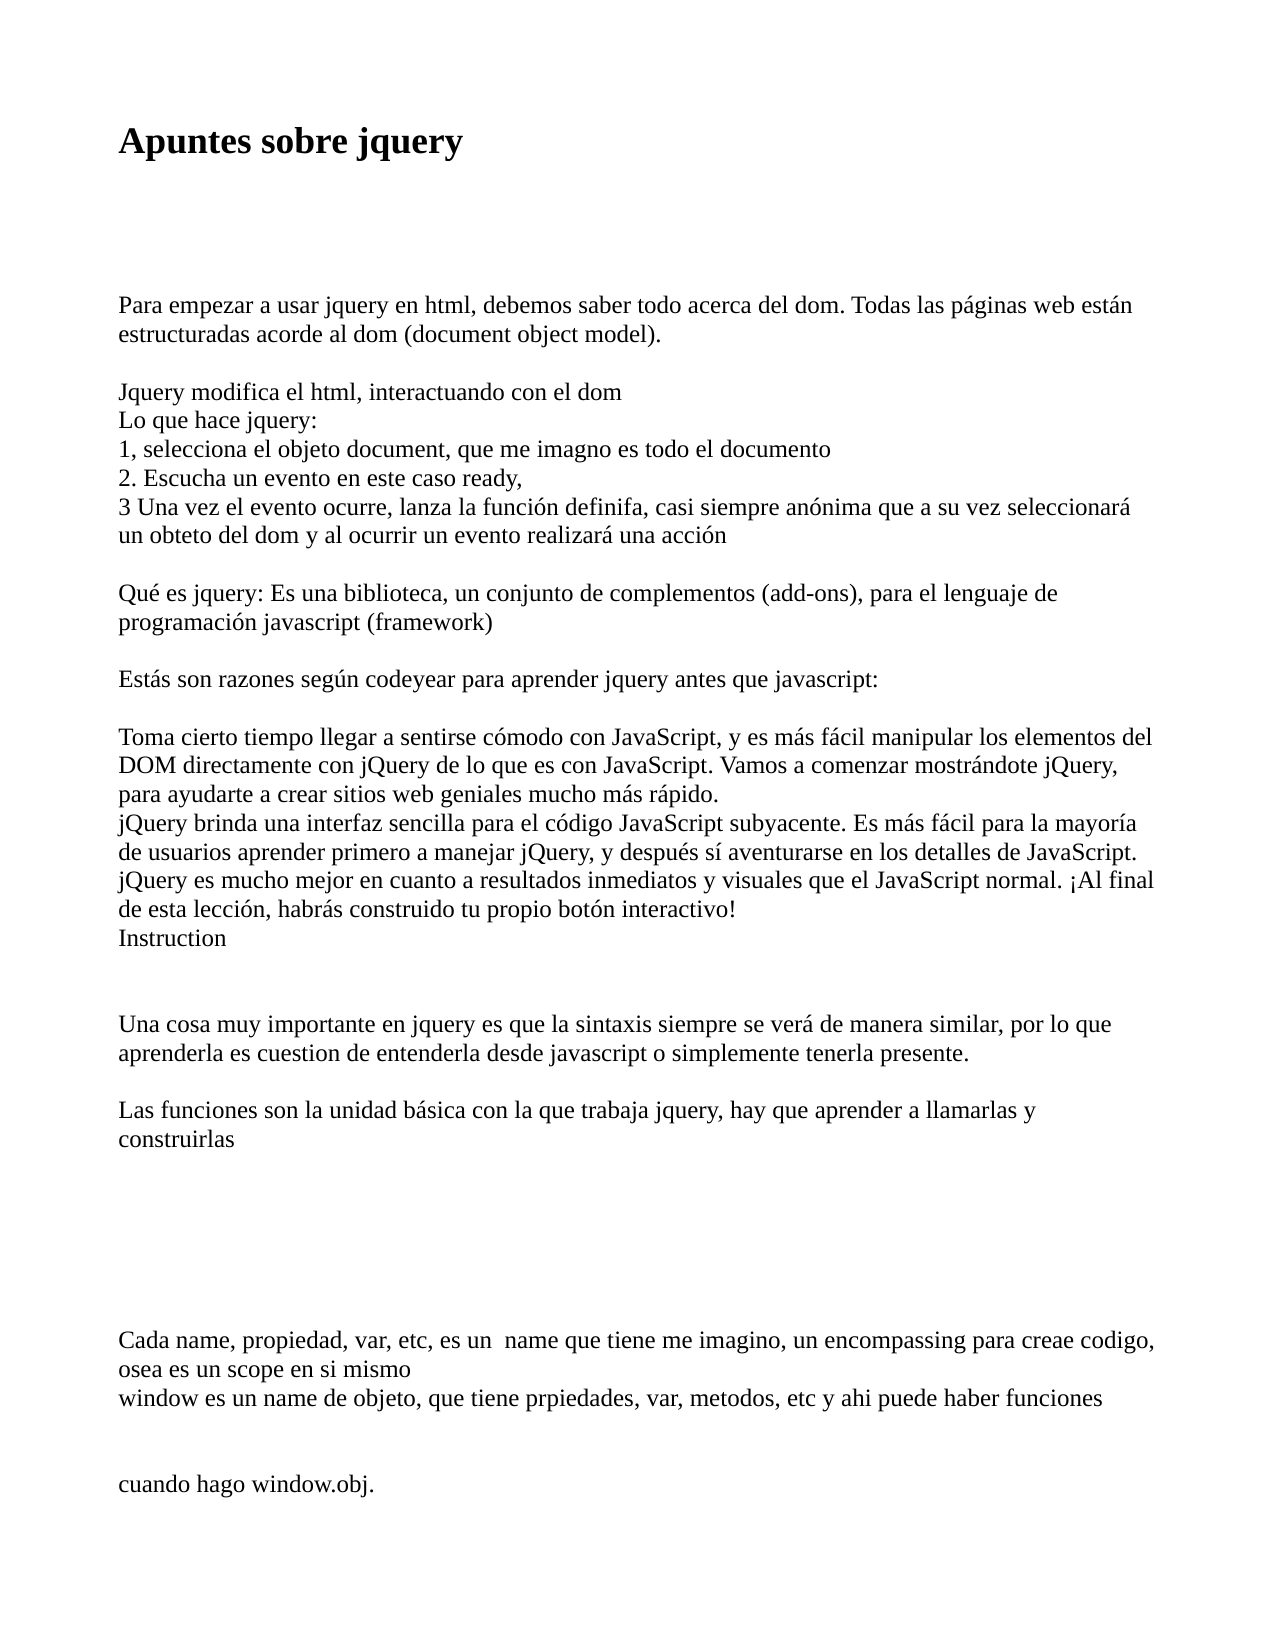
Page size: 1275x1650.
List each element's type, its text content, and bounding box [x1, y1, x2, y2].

text 2. Escucha un evento en este caso ready, [118, 463, 1157, 492]
text window es un name de objeto, que tiene prpiedades, var, metodos, etc y ahi puede haber funciones [118, 1383, 1157, 1412]
text Para empezar a usar jquery en html, debemos saber todo acerca del dom. Todas las páginas web están estructuradas acorde al dom (document object model). [118, 291, 1157, 348]
text Lo que hace jquery: [118, 406, 1157, 434]
text 1, selecciona el objeto document, que me imagno es todo el documento [118, 434, 1157, 463]
text Las funciones son la unidad básica con la que trabaja jquery, hay que aprender a llamarlas y construirlas [118, 1096, 1157, 1153]
text Toma cierto tiempo llegar a sentirse cómodo con JavaScript, y es más fácil manipular los elementos del DOM directamente con jQuery de lo que es con JavaScript. Vamos a comenzar mostrándote jQuery, para ayudarte a crear sitios web geniales mucho más rápido. [118, 722, 1157, 808]
text Apuntes sobre jquery [118, 118, 1157, 161]
text Qué es jquery: Es una biblioteca, un conjunto de complementos (add-ons), para el lenguaje de programación javascript (framework) [118, 578, 1157, 636]
text cuando hago window.obj. [118, 1469, 1157, 1498]
text jQuery es mucho mejor en cuanto a resultados inmediatos y visuales que el JavaScript normal. ¡Al final de esta lección, habrás construido tu propio botón interactivo! [118, 866, 1157, 923]
text 3 Una vez el evento ocurre, lanza la función definifa, casi siempre anónima que a su vez seleccionará un obteto del dom y al ocurrir un evento realizará una acción [118, 492, 1157, 549]
text Jquery modifica el html, interactuando con el dom [118, 377, 1157, 406]
text Instruction [118, 923, 1157, 952]
text Estás son razones según codeyear para aprender jquery antes que javascript: [118, 664, 1157, 693]
text Cada name, propiedad, var, etc, es un name que tiene me imagino, un encompassing para creae codigo, osea es un scope en si mismo [118, 1326, 1157, 1383]
text Una cosa muy importante en jquery es que la sintaxis siempre se verá de manera similar, por lo que aprenderla es cuestion de entenderla desde javascript o simplemente tenerla presente. [118, 1009, 1157, 1067]
text jQuery brinda una interfaz sencilla para el código JavaScript subyacente. Es más fácil para la mayoría de usuarios aprender primero a manejar jQuery, y después sí aventurarse en los detalles de JavaScript. [118, 808, 1157, 866]
